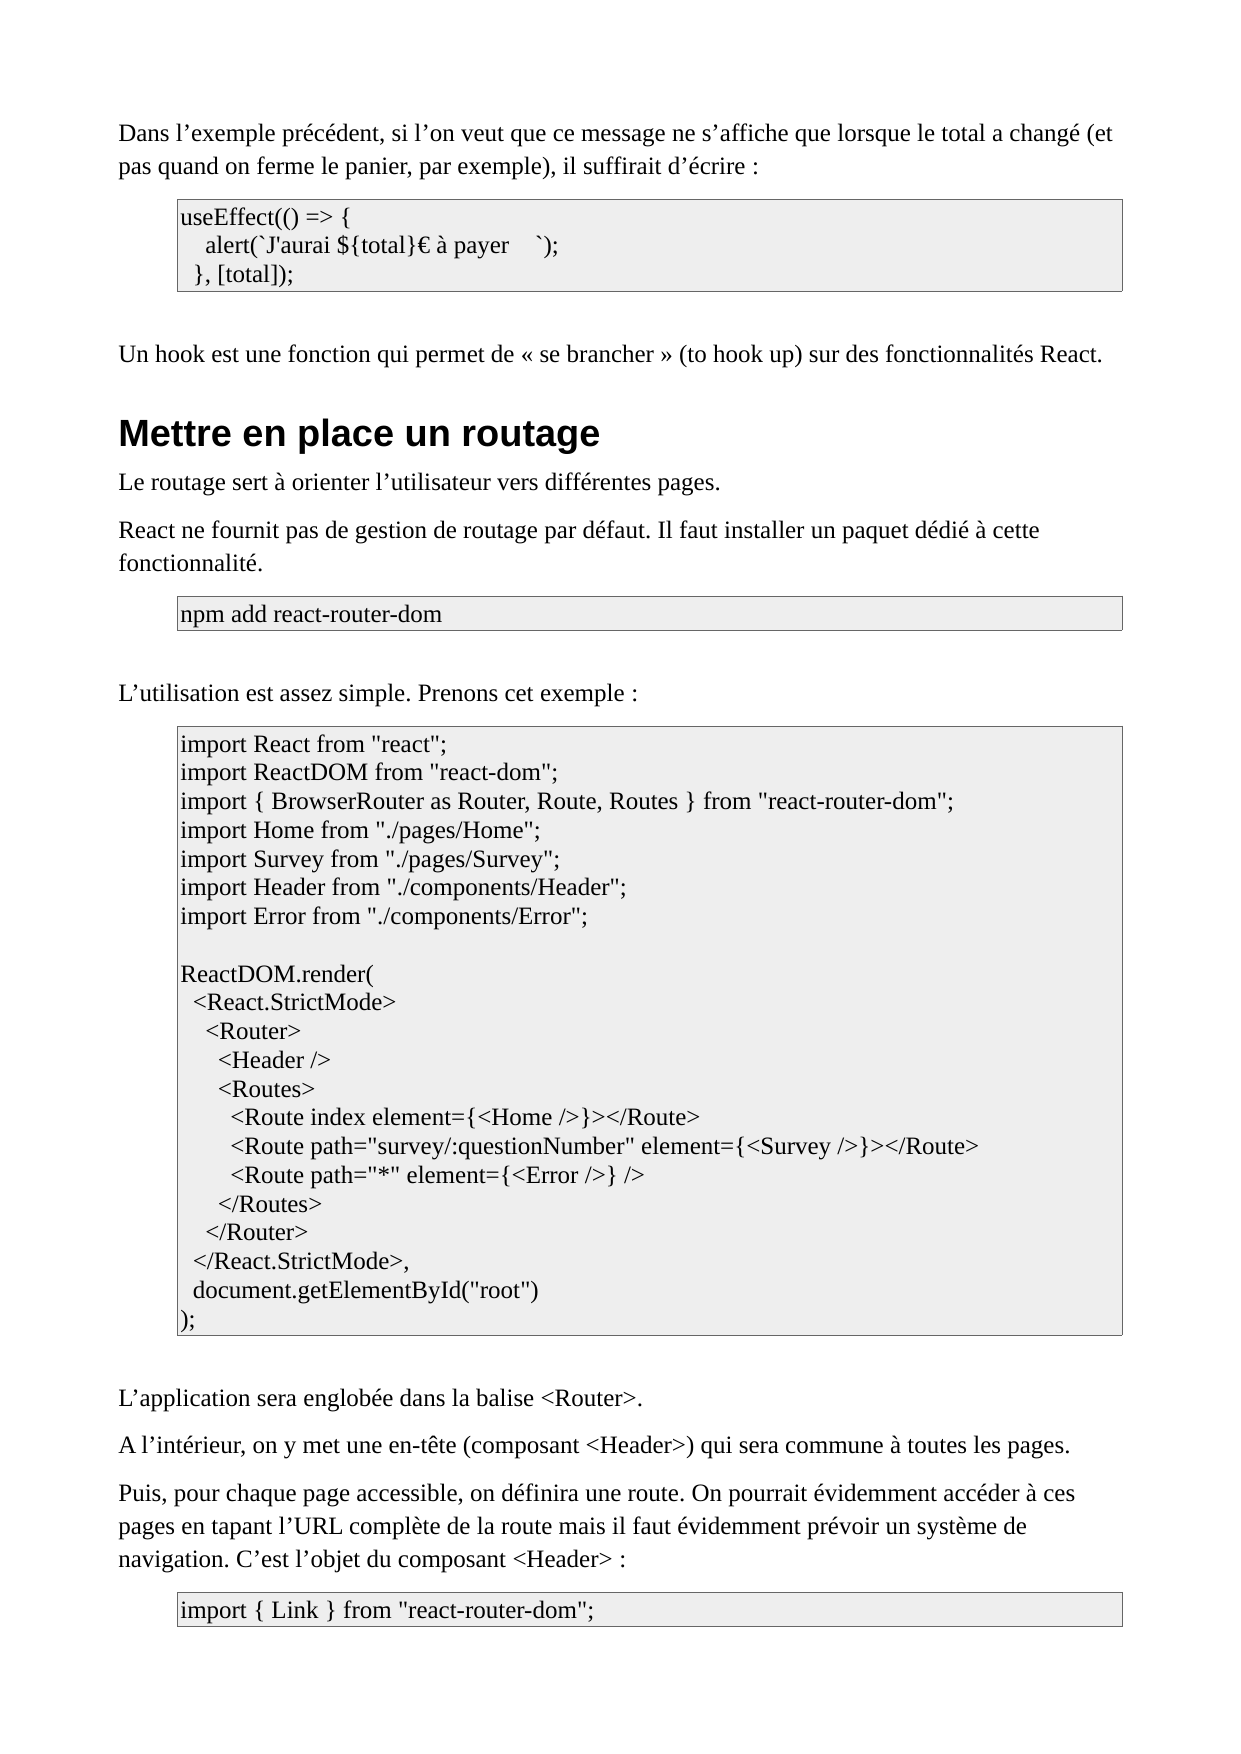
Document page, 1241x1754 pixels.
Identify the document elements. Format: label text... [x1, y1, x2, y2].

text <Routes> [178, 1071, 1122, 1099]
text document.getElementById("root") [178, 1272, 1122, 1301]
text import Error from "./components/Error"; [178, 898, 1122, 927]
text ); [178, 1301, 1122, 1335]
text L’utilisation est assez simple. Prenons cet exemple : [118, 678, 1122, 707]
text A l’intérieur, on y met une en-tête (composant <Header>) qui sera commune à toutes les pages. [118, 1431, 1122, 1459]
text alert(`J'aurai ${total}€ à payer 💸`); [178, 227, 1122, 256]
text useEffect(() => { [178, 200, 1122, 227]
text Dans l’exemple précédent, si l’on veut que ce message ne s’affiche que lorsque le total a changé (et pas quand on ferme le panier, par exemple), il suffirait d’écrire : [118, 118, 1122, 180]
text import { BrowserRouter as Router, Route, Routes } from "react-router-dom"; [178, 783, 1122, 812]
text }, [total]); [178, 256, 1122, 291]
subtitle Mettre en place un routage [118, 411, 1122, 455]
text </Router> [178, 1214, 1122, 1243]
text Puis, pour chaque page accessible, on définira une route. On pourrait évidemment accéder à ces pages en tapant l’URL complète de la route mais il faut évidemment prévoir un système de navigation. C’est l’objet du composant <Header> : [118, 1478, 1122, 1573]
text React ne fournit pas de gestion de routage par défaut. Il faut installer un paquet dédié à cette fonctionnalité. [118, 515, 1122, 577]
text Le routage sert à orienter l’utilisateur vers différentes pages. [118, 467, 1122, 496]
text L’application sera englobée dans la balise <Router>. [118, 1383, 1122, 1412]
text <React.StrictMode> [178, 984, 1122, 1013]
text import Header from "./components/Header"; [178, 869, 1122, 898]
text import ReactDOM from "react-dom"; [178, 754, 1122, 783]
text import { Link } from "react-router-dom"; [178, 1593, 1122, 1626]
text import React from "react"; [178, 727, 1122, 754]
text </Routes> [178, 1186, 1122, 1214]
text <Route index element={<Home />}></Route> [178, 1099, 1122, 1128]
text Un hook est une fonction qui permet de « se brancher » (to hook up) sur des fonctionnalités React. [118, 339, 1122, 367]
text import Home from "./pages/Home"; [178, 812, 1122, 841]
text <Router> [178, 1013, 1122, 1042]
text <Route path="*" element={<Error />} /> [178, 1157, 1122, 1186]
text npm add react-router-dom [178, 597, 1122, 630]
text <Route path="survey/:questionNumber" element={<Survey />}></Route> [178, 1128, 1122, 1157]
text import Survey from "./pages/Survey"; [178, 841, 1122, 869]
text </React.StrictMode>, [178, 1243, 1122, 1272]
text <Header /> [178, 1042, 1122, 1071]
text ReactDOM.render( [178, 956, 1122, 984]
